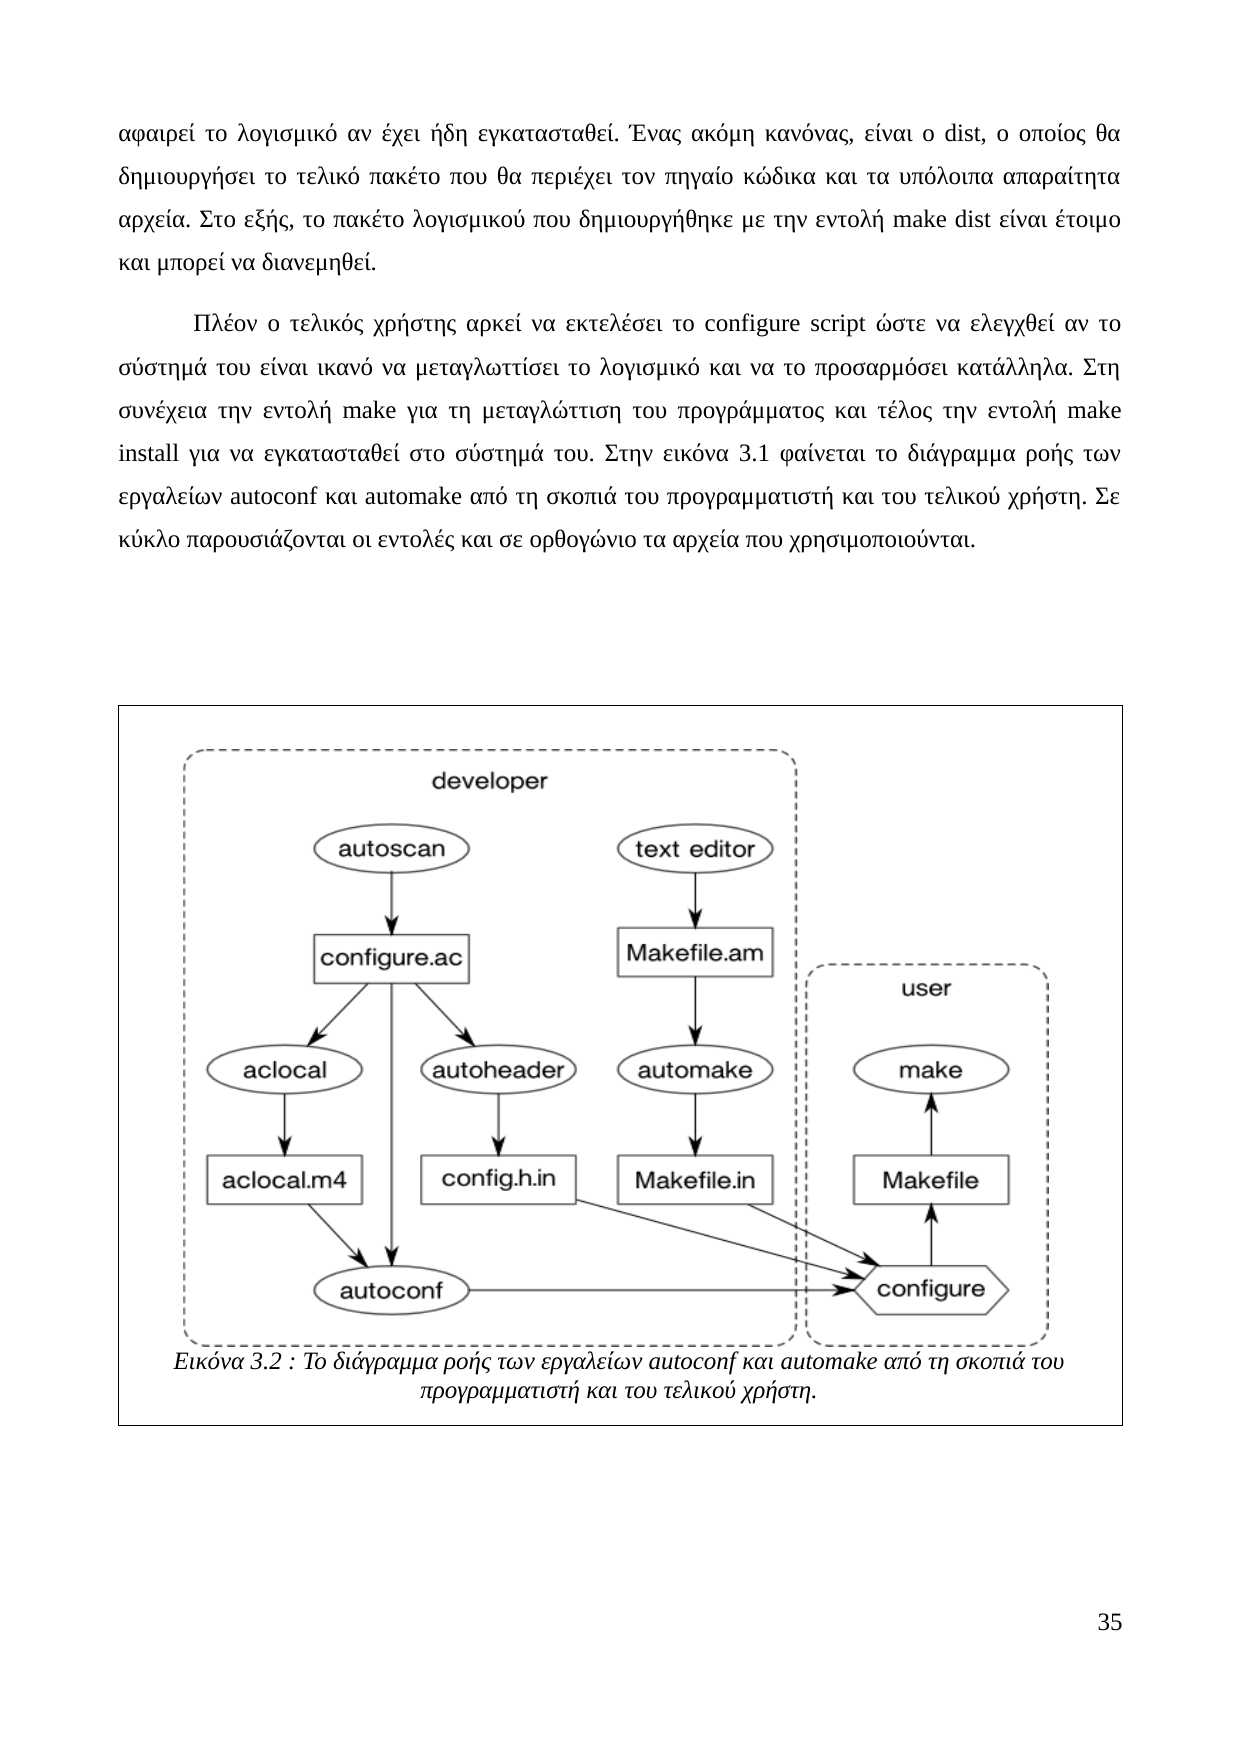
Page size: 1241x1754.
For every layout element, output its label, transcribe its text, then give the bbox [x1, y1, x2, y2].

text Πλέον ο τελικός χρήστης αρκεί να εκτελέσει το configure script ώστε να ελεγχθεί αν το σύστημά του είναι ικανό να μεταγλωττίσει το λογισμικό και να το προσαρμόσει κατάλληλα. Στη συνέχεια την εντολή make για τη μεταγλώττιση του προγράμματος και τέλος την εντολή make install για να εγκατασταθεί στο σύστημά του. Στην εικόνα 3.1 φαίνεται το διάγραμμα ροής των εργαλείων autoconf και automake από τη σκοπιά του προγραμματιστή και του τελικού χρήστη. Σε κύκλο παρουσιάζονται οι εντολές και σε ορθογώνιο τα αρχεία που χρησιμοποιούνται. [118, 308, 1122, 553]
text αφαιρεί το λογισμικό αν έχει ήδη εγκατασταθεί. Ένας ακόμη κανόνας, είναι ο dist, ο οποίος θα δημιουργήσει το τελικό πακέτο που θα περιέχει τον πηγαίο κώδικα και τα υπόλοιπα απαραίτητα αρχεία. Στο εξής, το πακέτο λογισμικού που δημιουργήθηκε με την εντολή make dist είναι έτοιμο και μπορεί να διανεμηθεί. [118, 118, 1122, 276]
picture [183, 749, 1049, 1347]
text [119, 706, 1122, 1425]
text Εικόνα 3.2 : Το διάγραμμα ροής των εργαλείων autoconf και automake από τη σκοπιά του προγραμματιστή και του τελικού χρήστη. [140, 739, 1101, 1404]
